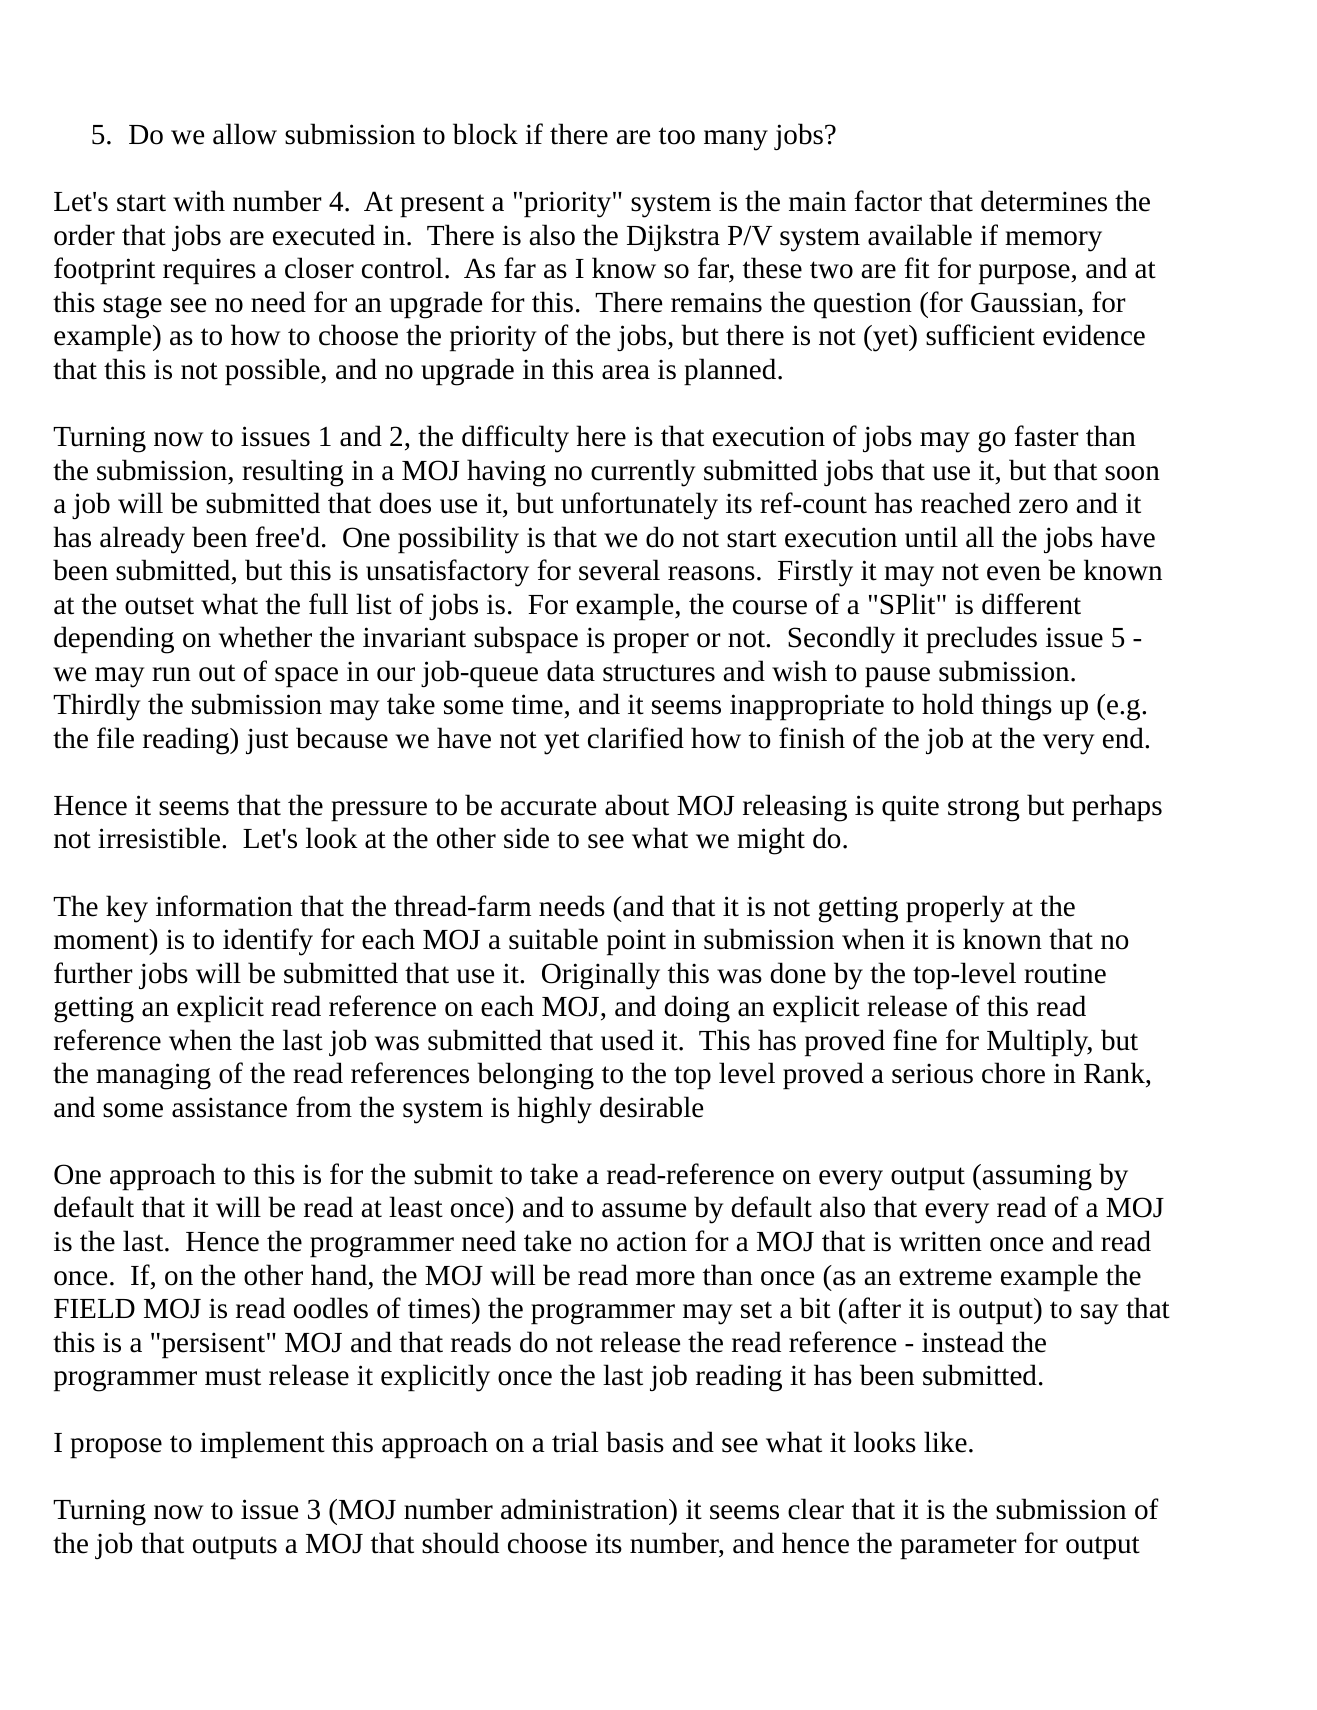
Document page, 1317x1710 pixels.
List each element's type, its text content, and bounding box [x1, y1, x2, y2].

text Turning now to issue 3 (MOJ number administration) it seems clear that it is the submission of the job that outputs a MOJ that should choose its number, and hence the parameter for output [53, 1492, 1174, 1559]
text I propose to implement this approach on a trial basis and see what it looks like. [53, 1425, 1174, 1459]
text Hence it seems that the pressure to be accurate about MOJ releasing is quite strong but perhaps not irresistible. Let's look at the other side to see what we might do. [53, 788, 1174, 855]
text The key information that the thread-farm needs (and that it is not getting properly at the moment) is to identify for each MOJ a suitable point in submission when it is known that no further jobs will be submitted that use it. Originally this was done by the top-level routine getting an explicit read reference on each MOJ, and doing an explicit release of this read reference when the last job was submitted that used it. This has proved fine for Multiply, but the managing of the read references belonging to the top level proved a serious chore in Rank, and some assistance from the system is highly desirable [53, 889, 1174, 1123]
text One approach to this is for the submit to take a read-reference on every output (assuming by default that it will be read at least once) and to assume by default also that every read of a MOJ is the last. Hence the programmer need take no action for a MOJ that is written once and read once. If, on the other hand, the MOJ will be read more than once (as an extreme example the FIELD MOJ is read oodles of times) the programmer may set a bit (after it is output) to say that this is a "persisent" MOJ and that reads do not release the read reference - instead the programmer must release it explicitly once the last job reading it has been submitted. [53, 1157, 1174, 1392]
list Do we allow submission to block if there are too many jobs? [91, 117, 1174, 151]
text Let's start with number 4. At present a "priority" system is the main factor that determines the order that jobs are executed in. There is also the Dijkstra P/V system available if memory footprint requires a closer control. As far as I know so far, these two are fit for purpose, and at this stage see no need for an upgrade for this. There remains the question (for Gaussian, for example) as to how to choose the priority of the jobs, but there is not (yet) sufficient evidence that this is not possible, and no upgrade in this area is planned. [53, 184, 1174, 386]
text Turning now to issues 1 and 2, the difficulty here is that execution of jobs may go faster than the submission, resulting in a MOJ having no currently submitted jobs that use it, but that soon a job will be submitted that does use it, but unfortunately its ref-count has reached zero and it has already been free'd. One possibility is that we do not start execution until all the jobs have been submitted, but this is unsatisfactory for several reasons. Firstly it may not even be known at the outset what the full list of jobs is. For example, the course of a "SPlit" is different depending on whether the invariant subspace is proper or not. Secondly it precludes issue 5 - we may run out of space in our job-queue data structures and wish to pause submission. Thirdly the submission may take some time, and it seems inappropriate to hold things up (e.g. the file reading) just because we have not yet clarified how to finish of the job at the very end. [53, 419, 1174, 754]
